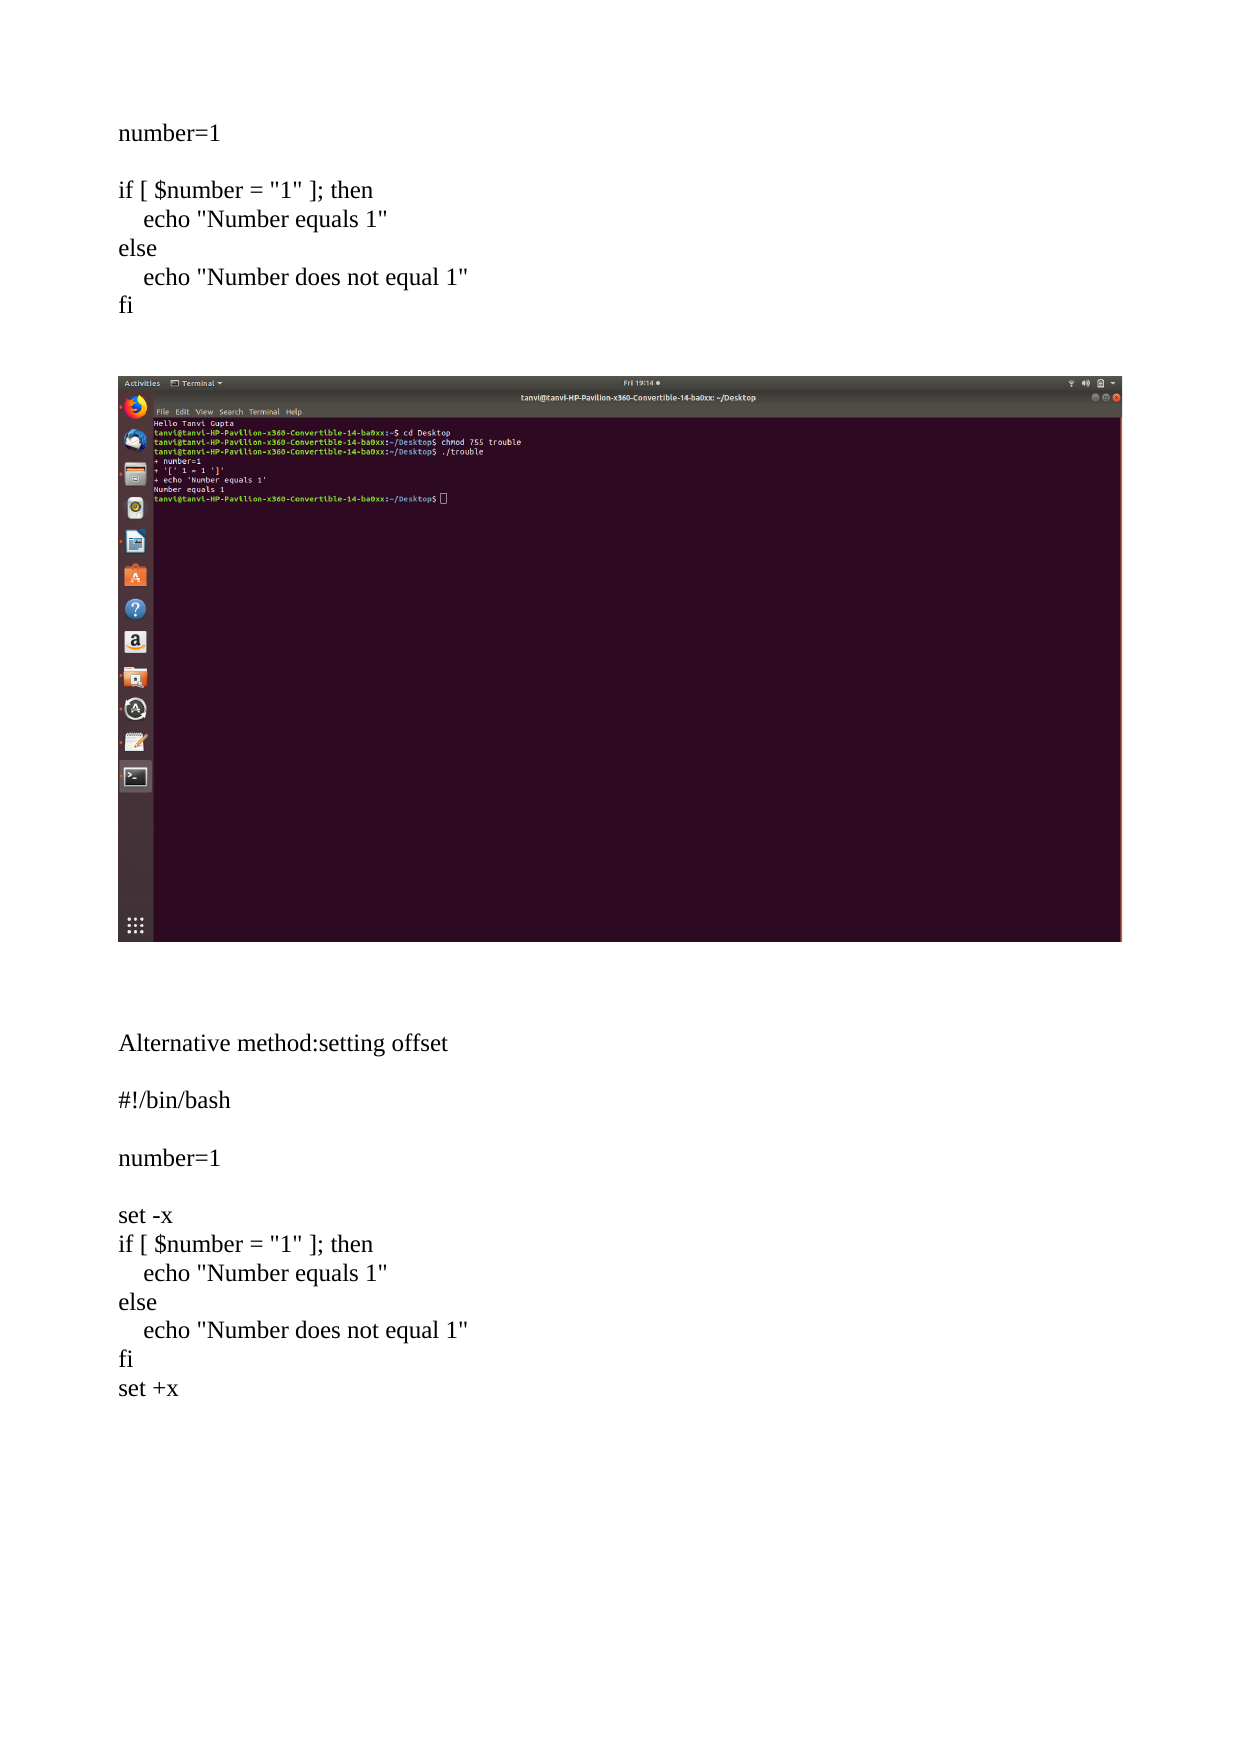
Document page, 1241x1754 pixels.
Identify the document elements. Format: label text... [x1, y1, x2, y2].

picture [118, 376, 1123, 942]
text else [118, 1287, 1122, 1315]
text if [ $number = "1" ]; then [118, 1229, 1122, 1258]
text if [ $number = "1" ]; then [118, 176, 1122, 204]
text Alternative method:setting offset [118, 1028, 1122, 1057]
text number=1 [118, 118, 1122, 147]
text echo "Number equals 1" [118, 1258, 1122, 1287]
text fi [118, 291, 1122, 319]
text else [118, 233, 1122, 262]
text fi [118, 1344, 1122, 1373]
text #!/bin/bash [118, 1085, 1122, 1114]
text set -x [118, 1200, 1122, 1229]
text echo "Number does not equal 1" [118, 1315, 1122, 1344]
text echo "Number equals 1" [118, 204, 1122, 233]
text echo "Number does not equal 1" [118, 262, 1122, 291]
text number=1 [118, 1143, 1122, 1172]
text set +x [118, 1373, 1122, 1402]
